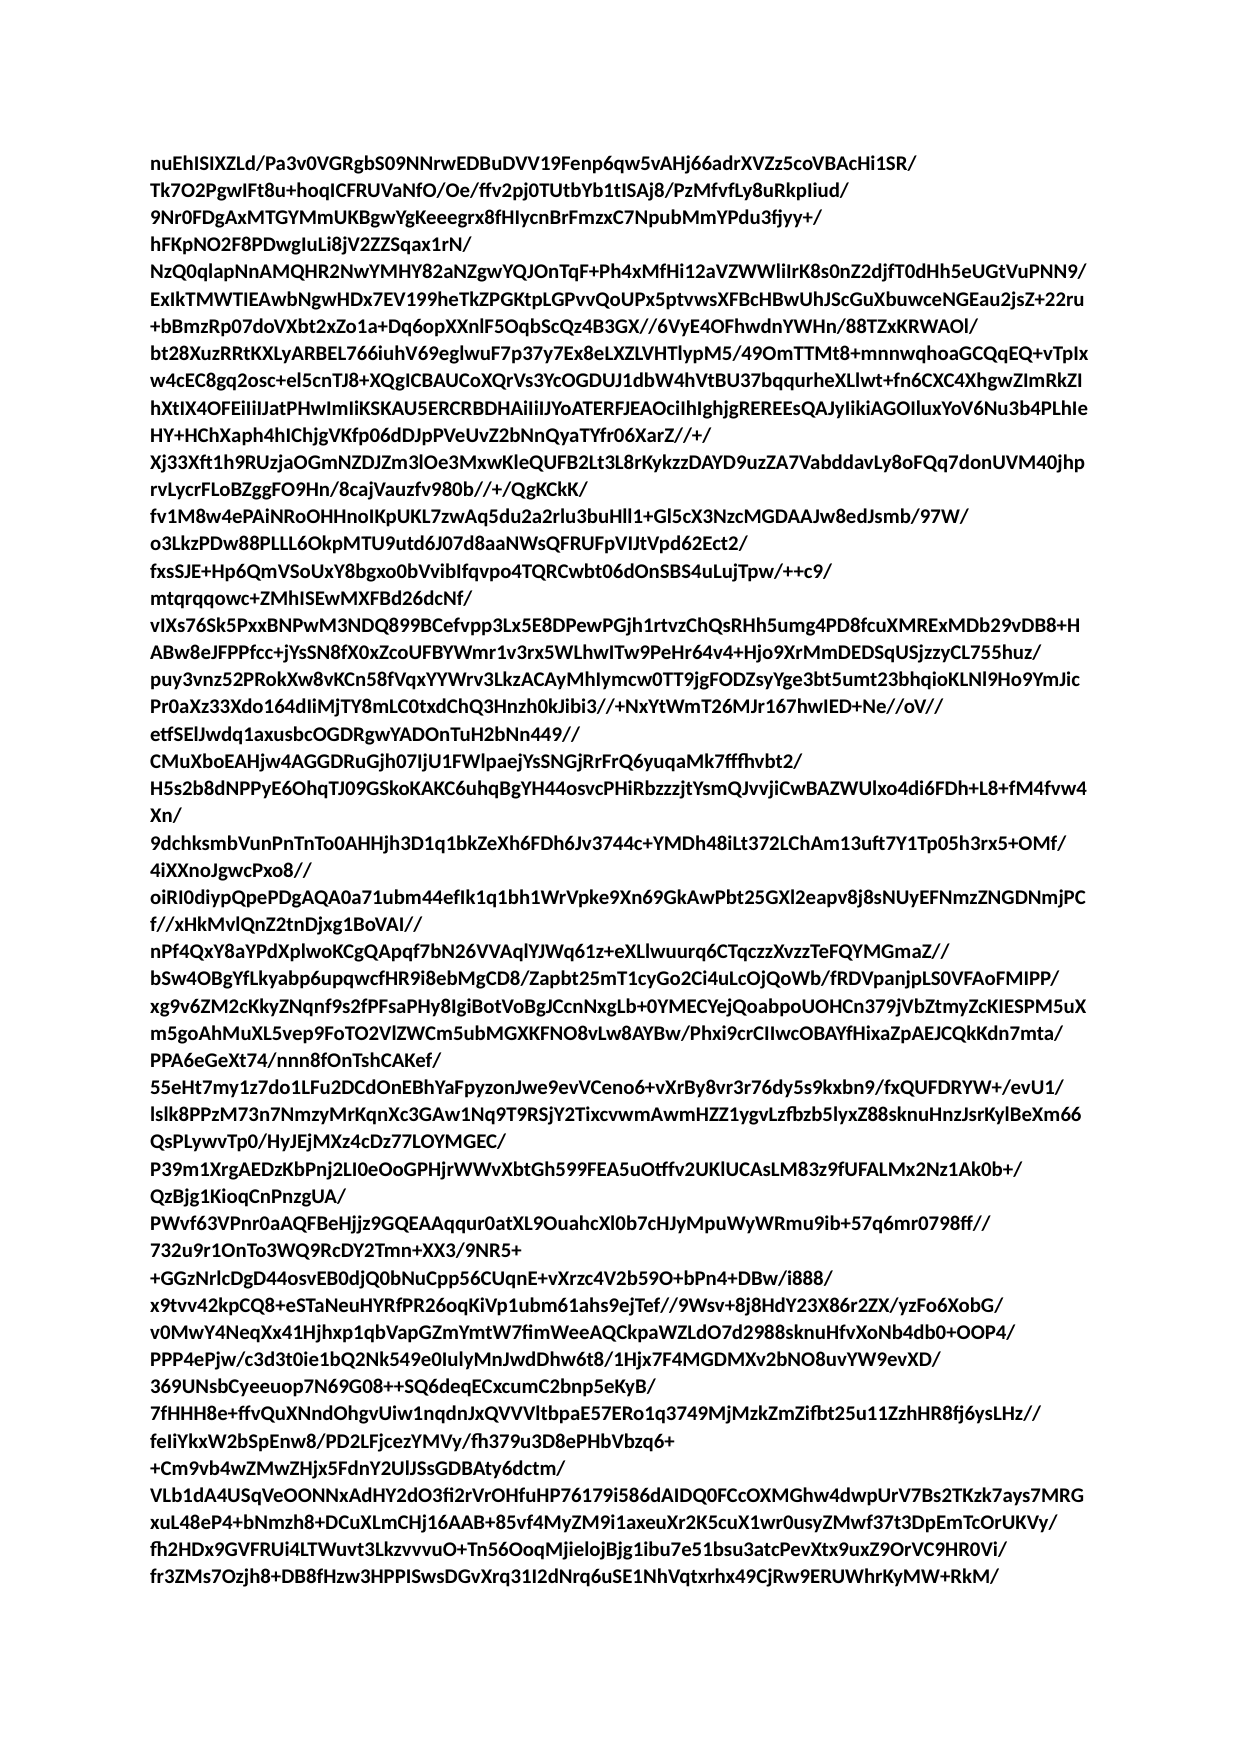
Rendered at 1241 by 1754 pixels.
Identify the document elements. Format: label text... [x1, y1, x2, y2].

text nuEhISIXZLd/Pa3v0VGRgbS09NNrwEDBuDVV19Fenp6qw5vAHj66adrXVZz5coVBAcHi1SR/Tk7O2PgwIFt8u+hoqICFRUVaNfO/Oe/ffv2pj0TUtbYb1tISAj8/PzMfvfLy8uRkpIiud/9Nr0FDgAxMTGYMmUKBgwYgKeeegrx8fHIycnBrFmzxC7NpubMmYPdu3fjyy+/hFKpNO2F8PDwgIuLi8jV2ZZSqax1rN/NzQ0qlapNnAMQHR2NwYMHY82aNZgwYQJOnTqF+Ph4xMfHi12aVZWWliIrK8s0nZ2djfT0dHh5eUGtVuPNN9/ExIkTMWTIEAwbNgwHDx7EV199heTkZPGKtpLGPvvQoUPx5ptvwsXFBcHBwUhJScGuXbuwceNGEau2jsZ+22ru+bBmzRp07doVXbt2xZo1a+Dq6opXXnlF5OqbScQz4B3GX//6VyE4OFhwdnYWHn/88TZxKRWAOl/bt28XuzRRtKXLyARBEL766iuhV69eglwuF7p37y7Ex8eLXZLVHTlypM5/49OmTTMt8+mnnwqhoaGCQqEQ+vTpIxw4cEC8gq2osc+el5cnTJ8+XQgICBAUCoXQrVs3YcOGDUJ1dbW4hVtBU37bqqurheXLlwt+fn6CXC4XhgwZImRkZIhXtIX4OFEiIiIJatPHwImIiKSKAU5ERCRBDHAiIiIJYoATERFJEAOciIhIghjgREREEsQAJyIikiAGOIluxYoV6Nu3b4PLhIeHY+HChXaph4hIChjgVKfp06dDJpPVeUvZ2bNnQyaTYfr06XarZ//+/Xj33Xft1h9RUzjaOGmNZDJZm3lOe3MxwKleQUFB2Lt3L8rKykzzDAYD9uzZA7VabddavLy8oFQq7donUVM40jhprvLycrFLoBZggFO9Hn/8cajVauzfv980b//+/QgKCkK/fv1M8w4ePAiNRoOHHnoIKpUKL7zwAq5du2a2rlu3buHll1+Gl5cX3NzcMGDAAJw8edJsmb/97W/o3LkzPDw88PLLL6OkpMTU9utd6J07d8aaNWsQFRUFpVIJtVpd62Ect2/fxsSJE+Hp6QmVSoUxY8bgxo0bVvibIfqvpo4TQRCwbt06dOnSBS4uLujTpw/++c9/mtqrqqowc+ZMhISEwMXFBd26dcNf/vIXs76Sk5PxxBNPwM3NDQ899BCefvpp3Lx5E8DPewPGjh1rtvzChQsRHh5umg4PD8fcuXMRExMDb29vDB8+HABw8eJFPPfcc+jYsSN8fX0xZcoUFBYWmr1v3rx5WLhwITw9PeHr64v4+Hjo9XrMmDEDSqUSjzzyCL755huz/puy3vnz52PRokXw8vKCn58fVqxYYWrv3LkzACAyMhIymcw0TT9jgFODZsyYge3bt5umt23bhqioKLNl9Ho9YmJicPr0aXz33Xdo164dIiMjTY8mLC0txdChQ3Hnzh0kJibi3//+NxYtWmT26MJr167hwIED+Ne//oV//etfSElJwdq1axusbcOGDRgwYADOnTuH2bNn449//CMuXboEAHjw4AGGDRuGjh07IjU1FWlpaejYsSNGjRrFrQ6yuqaMk7fffhvbt2/H5s2b8dNPPyE6OhqTJ09GSkoKAKC6uhqBgYH44osvcPHiRbzzzjtYsmQJvvjiCwBAZWUlxo4di6FDh+L8+fM4fvw4Xn/9dchksmbVunPnTnTo0AHHjh3D1q1bkZeXh6FDh6Jv3744c+YMDh48iLt372LChAm13uft7Y1Tp05h3rx5+OMf/4iXXnoJgwcPxo8//oiRI0diypQpePDgAQA0a71ubm44efIk1q1bh1WrVpke9Xn69GkAwPbt25GXl2eapv8j8sNUyEFNmzZNGDNmjPCf//xHkMvlQnZ2tnDjxg1BoVAI//nPf4QxY8aYPdXplwoKCgQApqf7bN26VVAqlYJWq61z+eXLlwuurq6CTqczzXvzzTeFQYMGmaZ//bSw4OBgYfLkyabp6upqwcfHR9i8ebMgCD8/Zapbt25mT1cyGo2Ci4uLcOjQoWb/fRDVpanjpLS0VFAoFMIPP/xg9v6ZM2cKkyZNqnf9s2fPFsaPHy8IgiBotVoBgJCcnNxgLb+0YMECYejQoabpoUOHCn379jVbZtmyZcKIESPM5uXm5goAhMuXL5vep9FoTO2VlZWCm5ubMGXKFNO8vLw8AYBw/Phxi9crCIIwcOBAYfHixaZpAEJCQkKdn7mta/PPA6eGeXt74/nnn8fOnTshCAKef/55eHt7my1z7do1LFu2DCdOnEBhYaFpyzonJwe9evVCeno6+vXrBy8vr3r76dy5s9kxbn9/fxQUFDRYW+/evU1/lslk8PPzM73n7NmzyMrKqnXc3GAw1Nq9T9RSjY2TixcvwmAwmHZZ1ygvLzfbzb5lyxZ88sknuHnzJsrKylBeXm66QsPLywvTp0/HyJEjMXz4cDz77LOYMGEC/P39m1XrgAEDzKbPnj2LI0eOoGPHjrWWvXbtGh599FEA5uOtffv2UKlUCAsLM83z9fUFALMx2Nz1Ak0b+/QzBjg1KioqCnPnzgUA/PWvf63VPnr0aAQFBeHjjz9GQEAAqqur0atXL9OuahcXl0b7cHJyMpuWyWRmu9ib+57q6mr0798ff//732u9r1OnTo3WQ9RcDY2Tmn+XX3/9NR5++GGzNrlcDgD44osvEB0djQ0bNuCpp56CUqnE+vXrzc4V2b59O+bPn4+DBw/i888/x9tvv42kpCQ8+eSTaNeuHYRfPR26oqKiVp1ubm61ahs9ejTef//9Wsv+8j8HdY23X86r2ZX/yzFo6XobG/v0MwY4NeqXx41Hjhxp1qbVapGZmYmtW7fimWeeAQCkpaWZLdO7d2988sknuHfvXoNb4db0+OOP4/PPP4ePjw/c3d3t0ie1bQ2Nk549e0IulyMnJwdDhw6t8/1Hjx7F4MGDMXv2bNO8uvYW9evXD/369UNsbCyeeuop7N69G08++SQ6deqECxcumC2bnp5eKyB/7fHHH8e+ffvQuXNndOhgvUiw1nqdnJxQVVVltbpaE57ERo1q3749MjMzkZmZifbt25u11ZzhHR8fj6ysLHz//feIiYkxW2bSpEnw8/PD2LFjcezYMVy/fh379u3D8ePHbVbzq6++Cm9vb4wZMwZHjx5FdnY2UlJSsGDBAty6dctm/VLb1dA4USqVeOONNxAdHY2dO3fi2rVrOHfuHP76179i586dAIDQ0FCcOXMGhw4dwpUrV7Bs2TKzk7ays7MRGxuL48eP4+bNmzh8+DCuXLmCHj16AAB+85vf4MyZM9i1axeuXr2K5cuX1wr0usyZMwf37t3DpEmTcOrUKVy/fh2HDx9GVFRUi4LTWuvt3LkzvvvuO+Tn56OoqMjielojBjg1ibu7e51bsu3atcPevXtx9uxZ9OrVC9HR0Vi/fr3ZMs7Ozjh8+DB8fHzw3HPPISwsDGvXrq31I2dNrq6uSE1NhVqtxrhx49CjRw9ERUWhrKyMW+RkM/ [150, 150, 1090, 1589]
